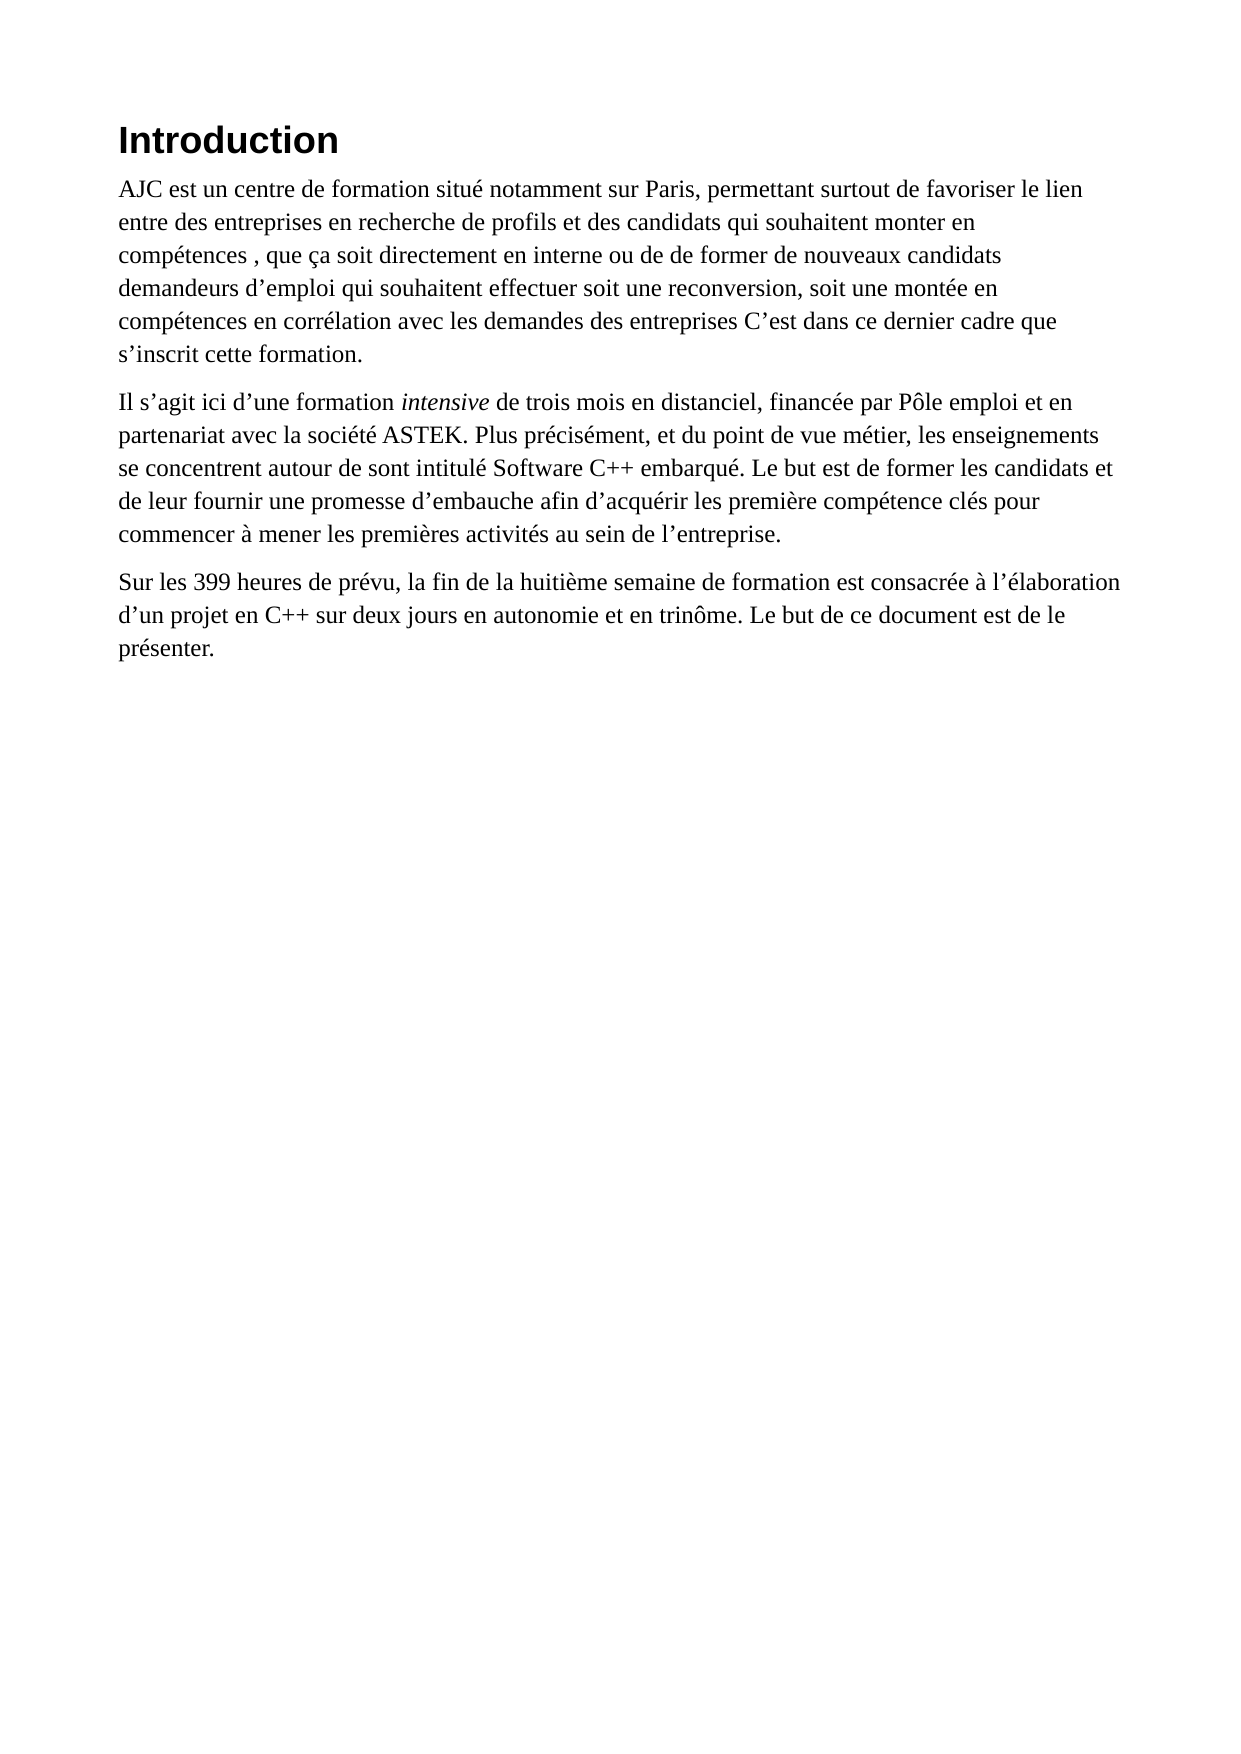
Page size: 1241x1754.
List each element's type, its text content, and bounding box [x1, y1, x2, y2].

text Sur les 399 heures de prévu, la fin de la huitième semaine de formation est consacrée à l’élaboration d’un projet en C++ sur deux jours en autonomie et en trinôme. Le but de ce document est de le présenter. [118, 567, 1122, 661]
text Il s’agit ici d’une formation intensive de trois mois en distanciel, financée par Pôle emploi et en partenariat avec la société ASTEK. Plus précisément, et du point de vue métier, les enseignements se concentrent autour de sont intitulé Software C++ embarqué. Le but est de former les candidats et de leur fournir une promesse d’embauche afin d’acquérir les première compétence clés pour commencer à mener les premières activités au sein de l’entreprise. [118, 387, 1122, 548]
text AJC est un centre de formation situé notamment sur Paris, permettant surtout de favoriser le lien entre des entreprises en recherche de profils et des candidats qui souhaitent monter en compétences , que ça soit directement en interne ou de de former de nouveaux candidats demandeurs d’emploi qui souhaitent effectuer soit une reconversion, soit une montée en compétences en corrélation avec les demandes des entreprises C’est dans ce dernier cadre que s’inscrit cette formation. [118, 174, 1122, 368]
subtitle Introduction [118, 118, 1122, 162]
